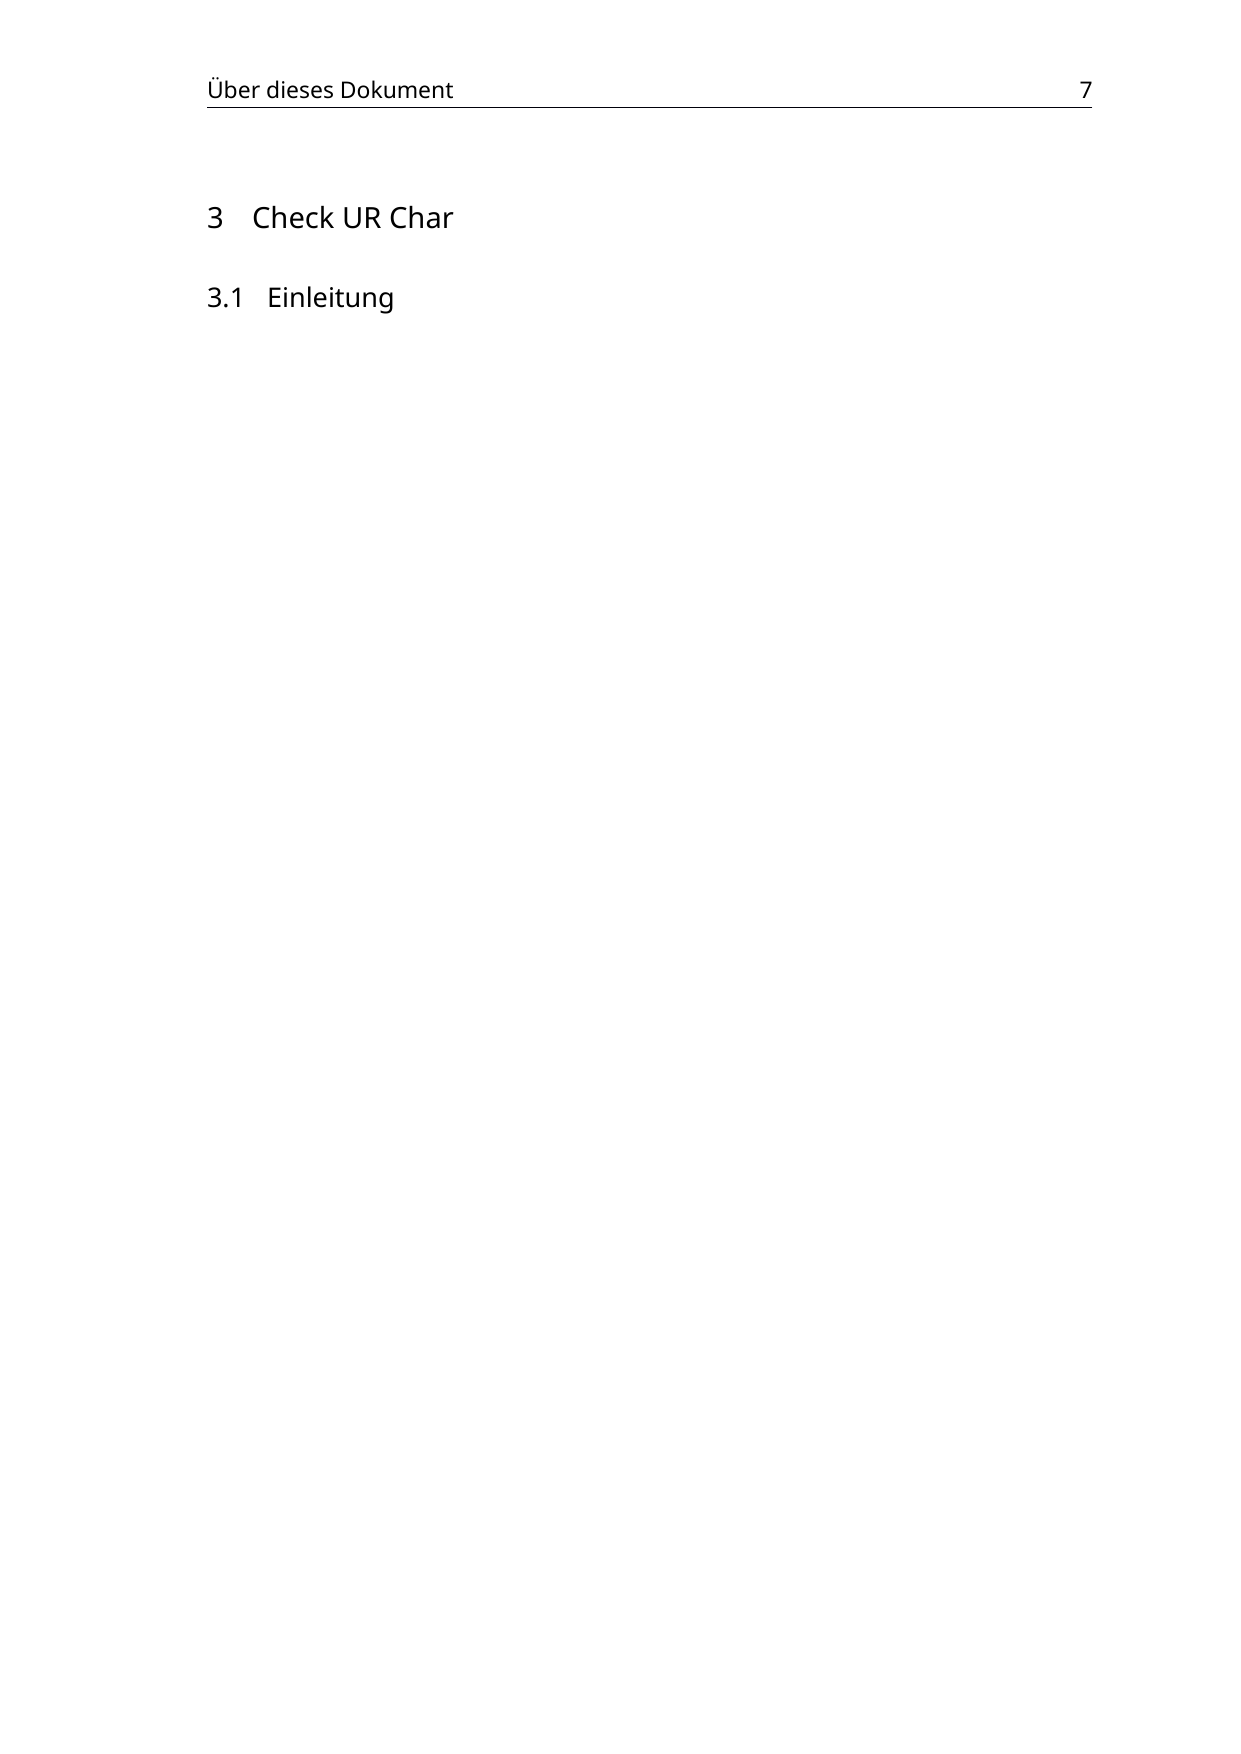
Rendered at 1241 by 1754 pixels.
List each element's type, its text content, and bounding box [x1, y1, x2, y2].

subtitle Einleitung [207, 278, 1092, 315]
subtitle Check UR Char [207, 198, 1092, 237]
